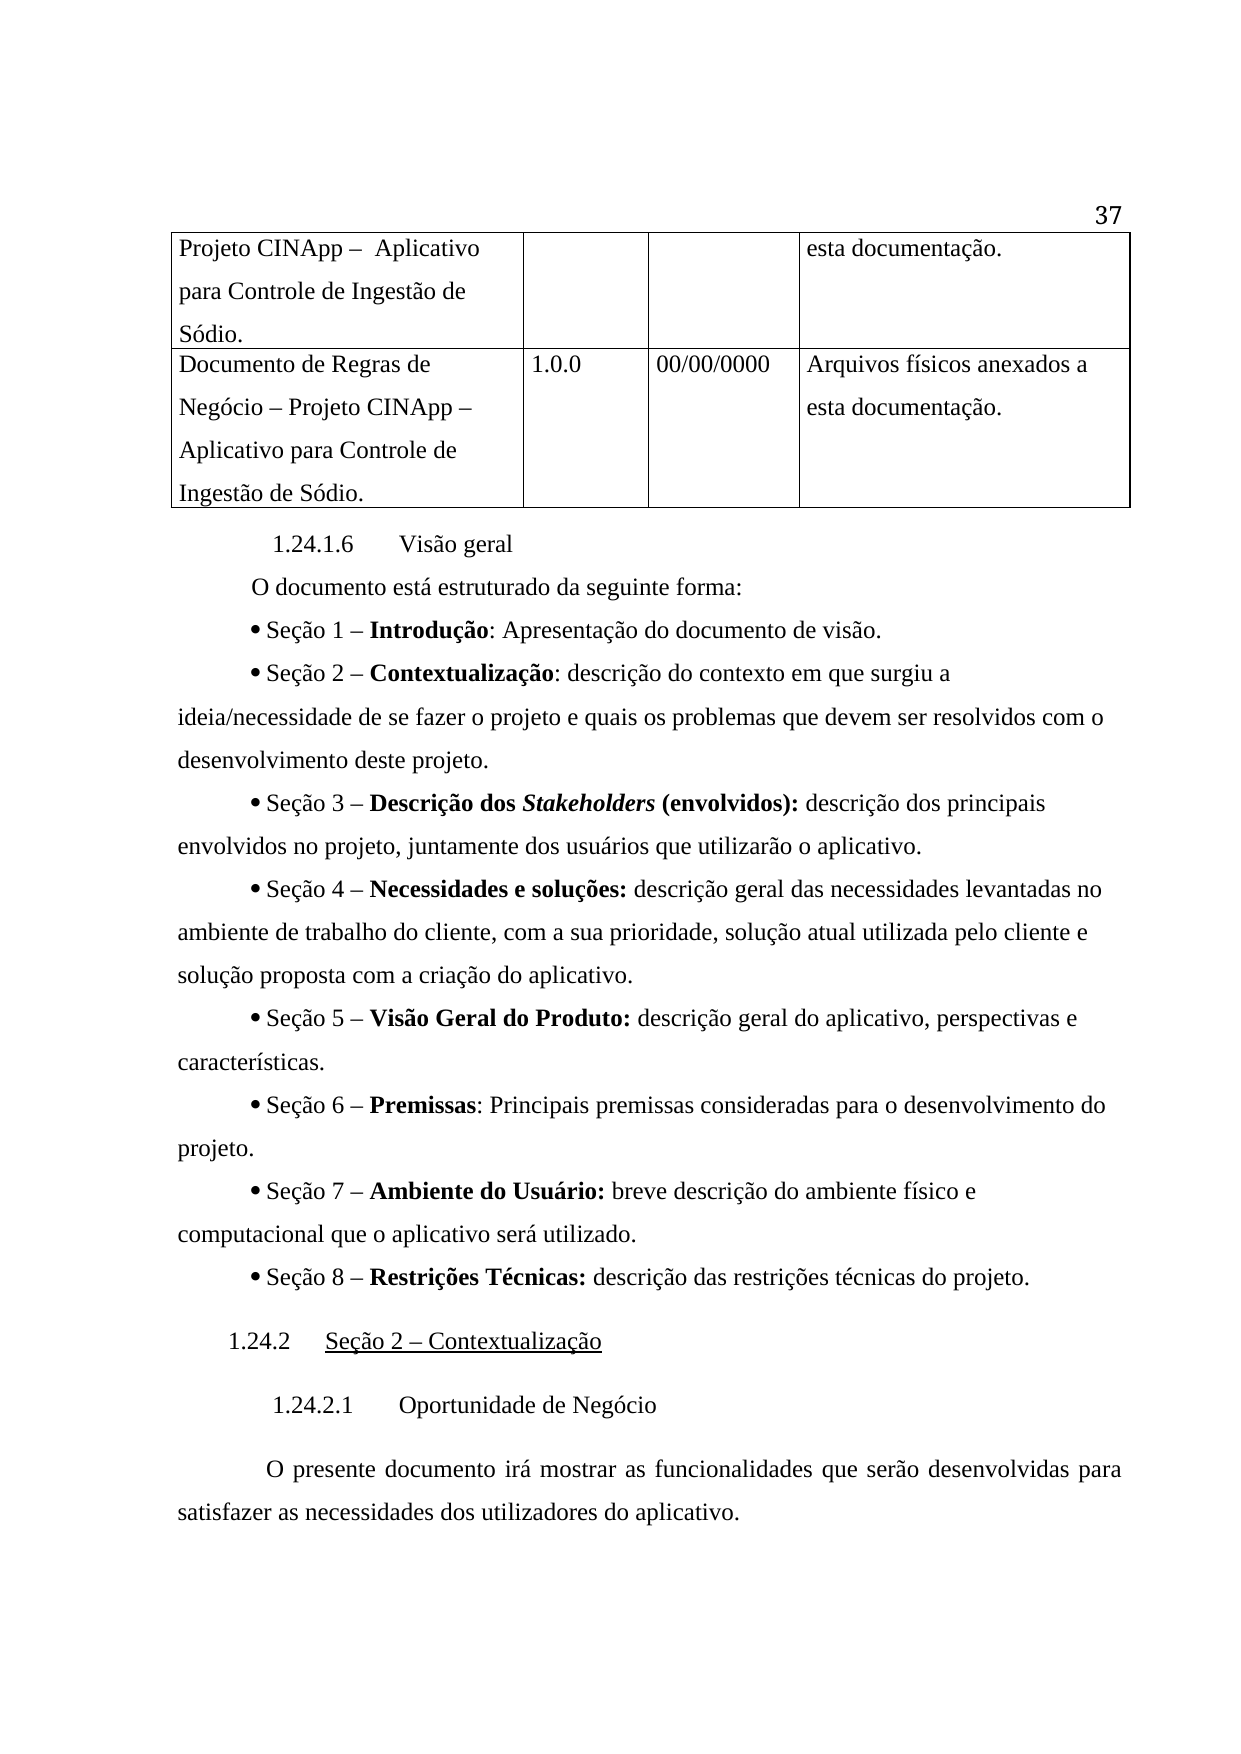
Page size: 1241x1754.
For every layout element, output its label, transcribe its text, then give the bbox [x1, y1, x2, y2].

table_cell Documento de Regras de Negócio – Projeto CINApp – Aplicativo para Controle de Ingestão de Sódio. [172, 349, 523, 507]
table_cell esta documentação. [800, 233, 1129, 348]
table_cell 00/00/0000 [649, 349, 799, 507]
list Seção 8 – Restrições Técnicas: descrição das restrições técnicas do projeto. [177, 1262, 1122, 1291]
table_cell Arquivos físicos anexados a esta documentação. [800, 349, 1129, 507]
subtitle Seção 2 – Contextualização [222, 1326, 1122, 1355]
table_cell Projeto CINApp – Aplicativo para Controle de Ingestão de Sódio. [172, 233, 523, 348]
list Seção 4 – Necessidades e soluções: descrição geral das necessidades levantadas no ambiente de trabalho do cliente, com a sua prioridade, solução atual utilizada pelo cliente e solução proposta com a criação do aplicativo. [177, 874, 1122, 989]
list Seção 5 – Visão Geral do Produto: descrição geral do aplicativo, perspectivas e características. [177, 1003, 1122, 1075]
list Seção 6 – Premissas: Principais premissas consideradas para o desenvolvimento do projeto. [177, 1090, 1122, 1162]
table_cell [524, 233, 648, 348]
list Seção 1 – Introdução: Apresentação do documento de visão. [177, 615, 1122, 644]
list Seção 7 – Ambiente do Usuário: breve descrição do ambiente físico e computacional que o aplicativo será utilizado. [177, 1176, 1122, 1248]
subtitle Oportunidade de Negócio [266, 1390, 1122, 1419]
list Seção 3 – Descrição dos Stakeholders (envolvidos): descrição dos principais envolvidos no projeto, juntamente dos usuários que utilizarão o aplicativo. [177, 788, 1122, 860]
subtitle Visão geral [266, 529, 1122, 558]
list Seção 2 – Contextualização: descrição do contexto em que surgiu a ideia/necessidade de se fazer o projeto e quais os problemas que devem ser resolvidos com o desenvolvimento deste projeto. [177, 658, 1122, 773]
table_cell 1.0.0 [524, 349, 648, 507]
text O documento está estruturado da seguinte forma: [177, 572, 1122, 601]
text O presente documento irá mostrar as funcionalidades que serão desenvolvidas para satisfazer as necessidades dos utilizadores do aplicativo. [177, 1454, 1122, 1526]
table_cell [649, 233, 799, 348]
